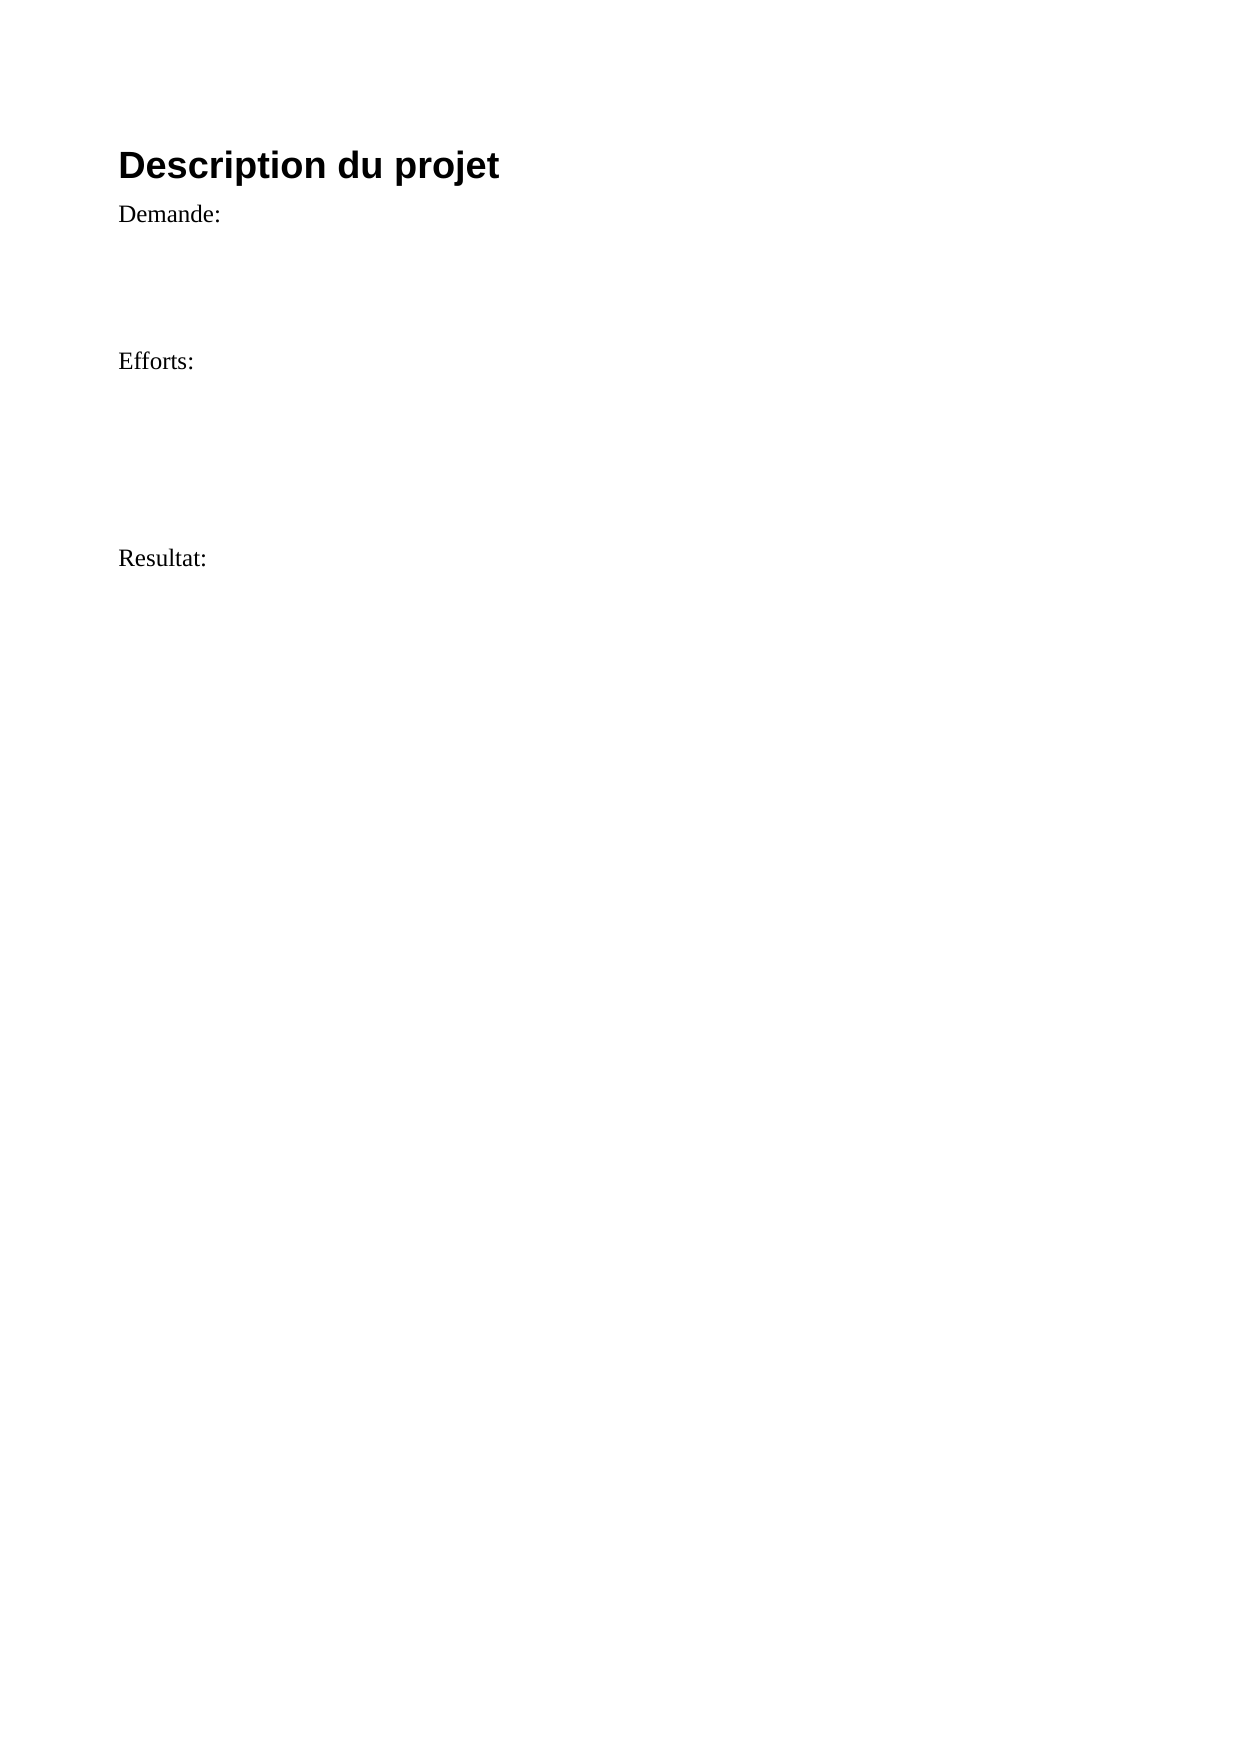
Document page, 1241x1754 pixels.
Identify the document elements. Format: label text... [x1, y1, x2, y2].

subtitle Description du projet [118, 143, 1122, 187]
text Resultat: [118, 543, 1122, 571]
text Demande: [118, 199, 1122, 228]
text Efforts: [118, 346, 1122, 375]
